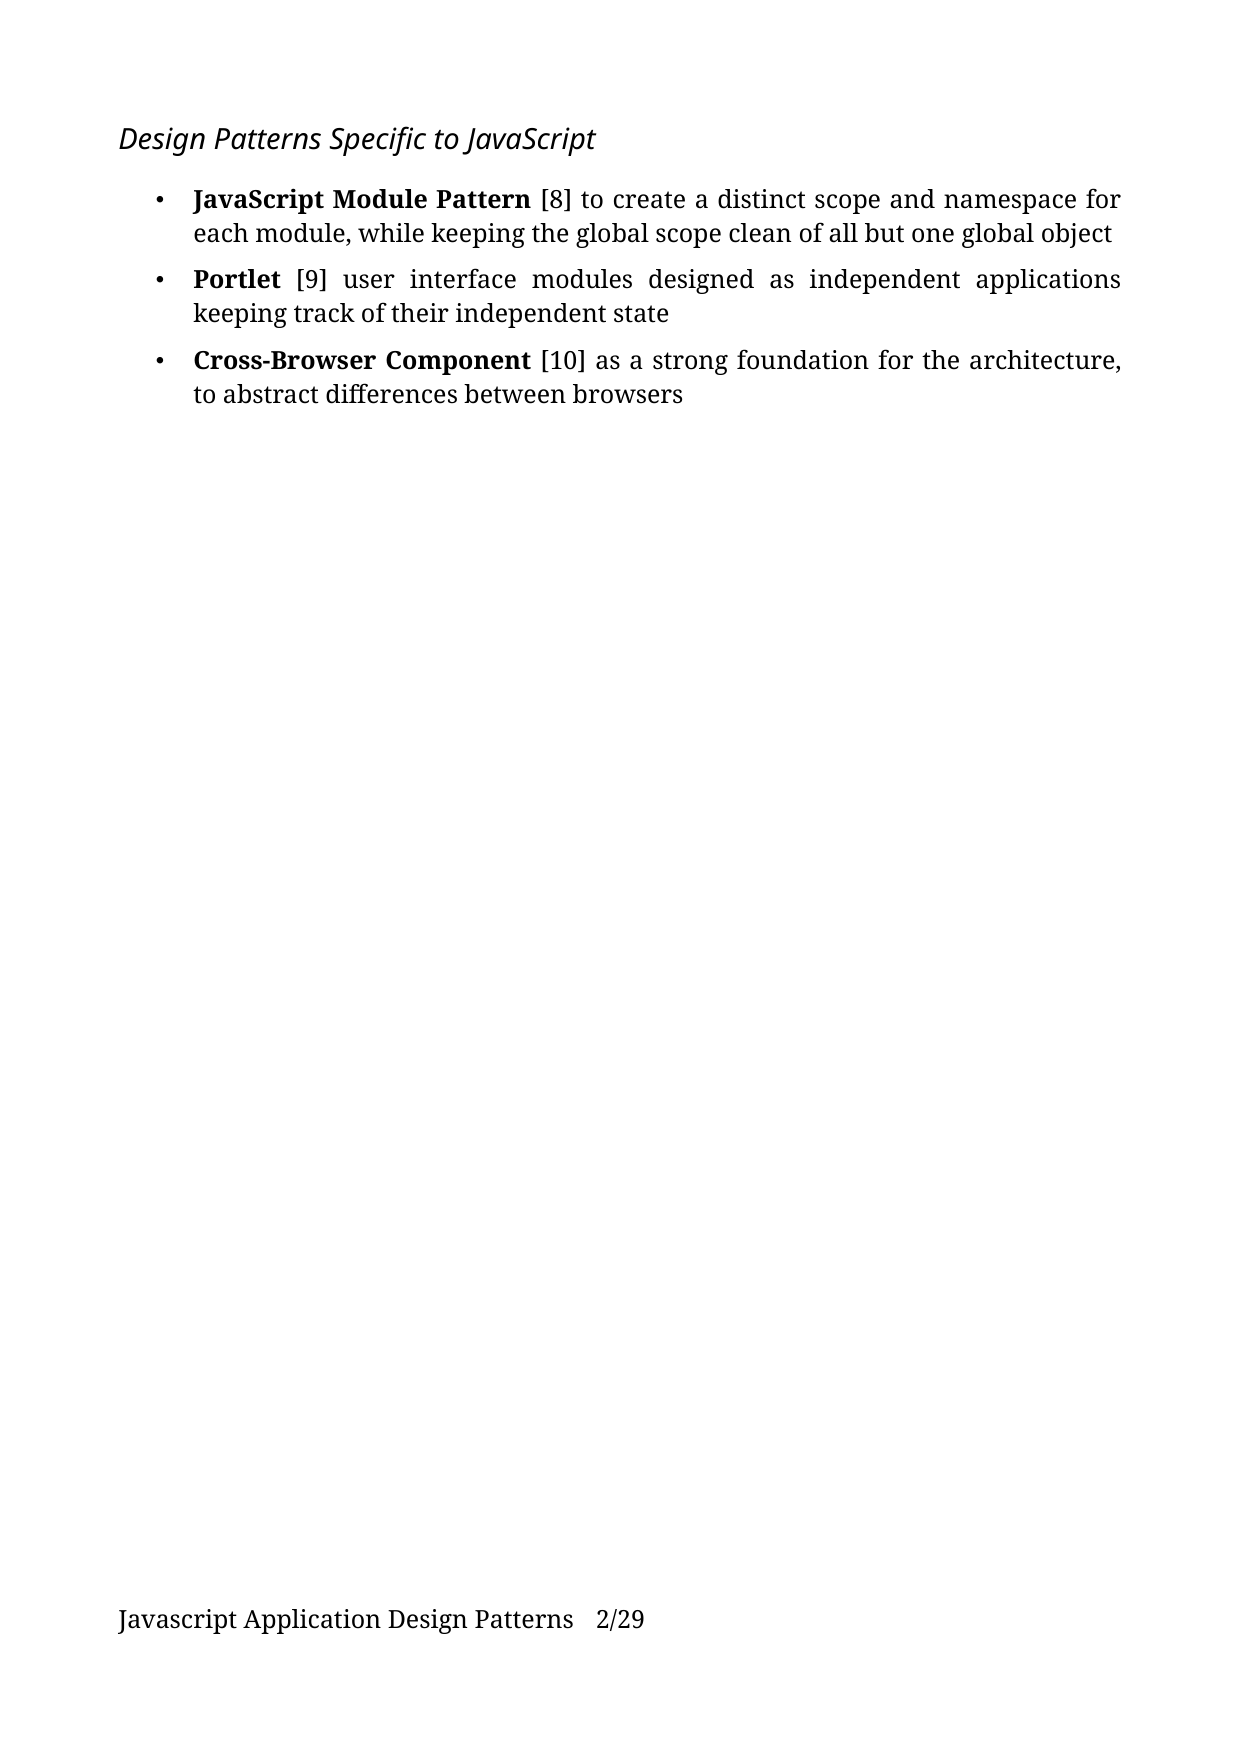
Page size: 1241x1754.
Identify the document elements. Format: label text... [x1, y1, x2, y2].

list JavaScript Module Pattern [8] to create a distinct scope and namespace for each module, while keeping the global scope clean of all but one global object [156, 181, 1122, 249]
list Portlet [9] user interface modules designed as independent applications keeping track of their independent state [156, 262, 1122, 330]
subtitle Design Patterns Specific to JavaScript [118, 118, 1122, 158]
list Cross-Browser Component [10] as a strong foundation for the architecture, to abstract differences between browsers [156, 343, 1122, 411]
